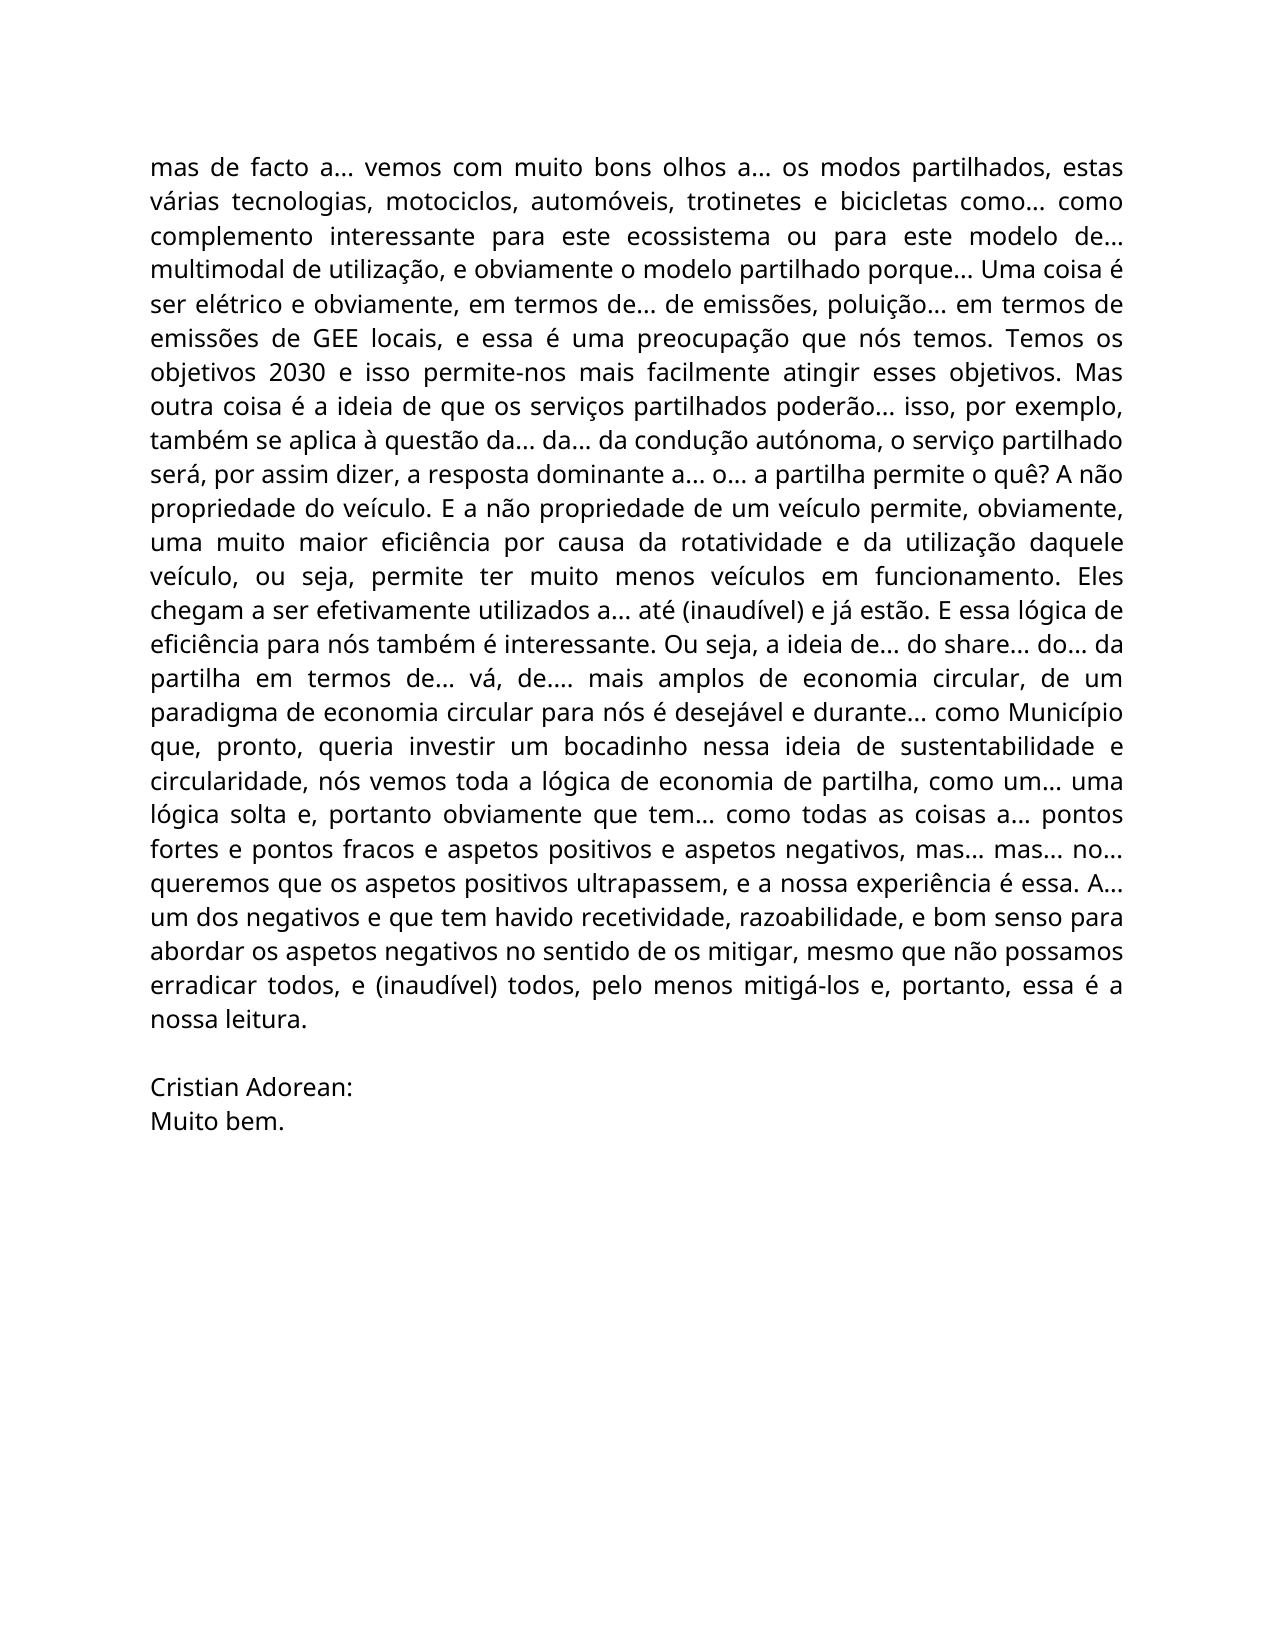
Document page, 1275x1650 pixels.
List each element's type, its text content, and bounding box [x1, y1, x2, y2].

text mas de facto a... vemos com muito bons olhos a... os modos partilhados, estas várias tecnologias, motociclos, automóveis, trotinetes e bicicletas como... como complemento interessante para este ecossistema ou para este modelo de... multimodal de utilização, e obviamente o modelo partilhado porque... Uma coisa é ser elétrico e obviamente, em termos de... de emissões, poluição... em termos de emissões de GEE locais, e essa é uma preocupação que nós temos. Temos os objetivos 2030 e isso permite-nos mais facilmente atingir esses objetivos. Mas outra coisa é a ideia de que os serviços partilhados poderão... isso, por exemplo, também se aplica à questão da... da... da condução autónoma, o serviço partilhado será, por assim dizer, a resposta dominante a... o... a partilha permite o quê? A não propriedade do veículo. E a não propriedade de um veículo permite, obviamente, uma muito maior eficiência por causa da rotatividade e da utilização daquele veículo, ou seja, permite ter muito menos veículos em funcionamento. Eles chegam a ser efetivamente utilizados a... até (inaudível) e já estão. E essa lógica de eficiência para nós também é interessante. Ou seja, a ideia de... do share... do... da partilha em termos de... vá, de.... mais amplos de economia circular, de um paradigma de economia circular para nós é desejável e durante... como Município que, pronto, queria investir um bocadinho nessa ideia de sustentabilidade e circularidade, nós vemos toda a lógica de economia de partilha, como um... uma lógica solta e, portanto obviamente que tem... como todas as coisas a... pontos fortes e pontos fracos e aspetos positivos e aspetos negativos, mas... mas... no... queremos que os aspetos positivos ultrapassem, e a nossa experiência é essa. A... um dos negativos e que tem havido recetividade, razoabilidade, e bom senso para abordar os aspetos negativos no sentido de os mitigar, mesmo que não possamos erradicar todos, e (inaudível) todos, pelo menos mitigá-los e, portanto, essa é a nossa leitura. [150, 150, 1125, 1036]
text Muito bem. [150, 1104, 1125, 1138]
text Cristian Adorean: [150, 1070, 1125, 1104]
